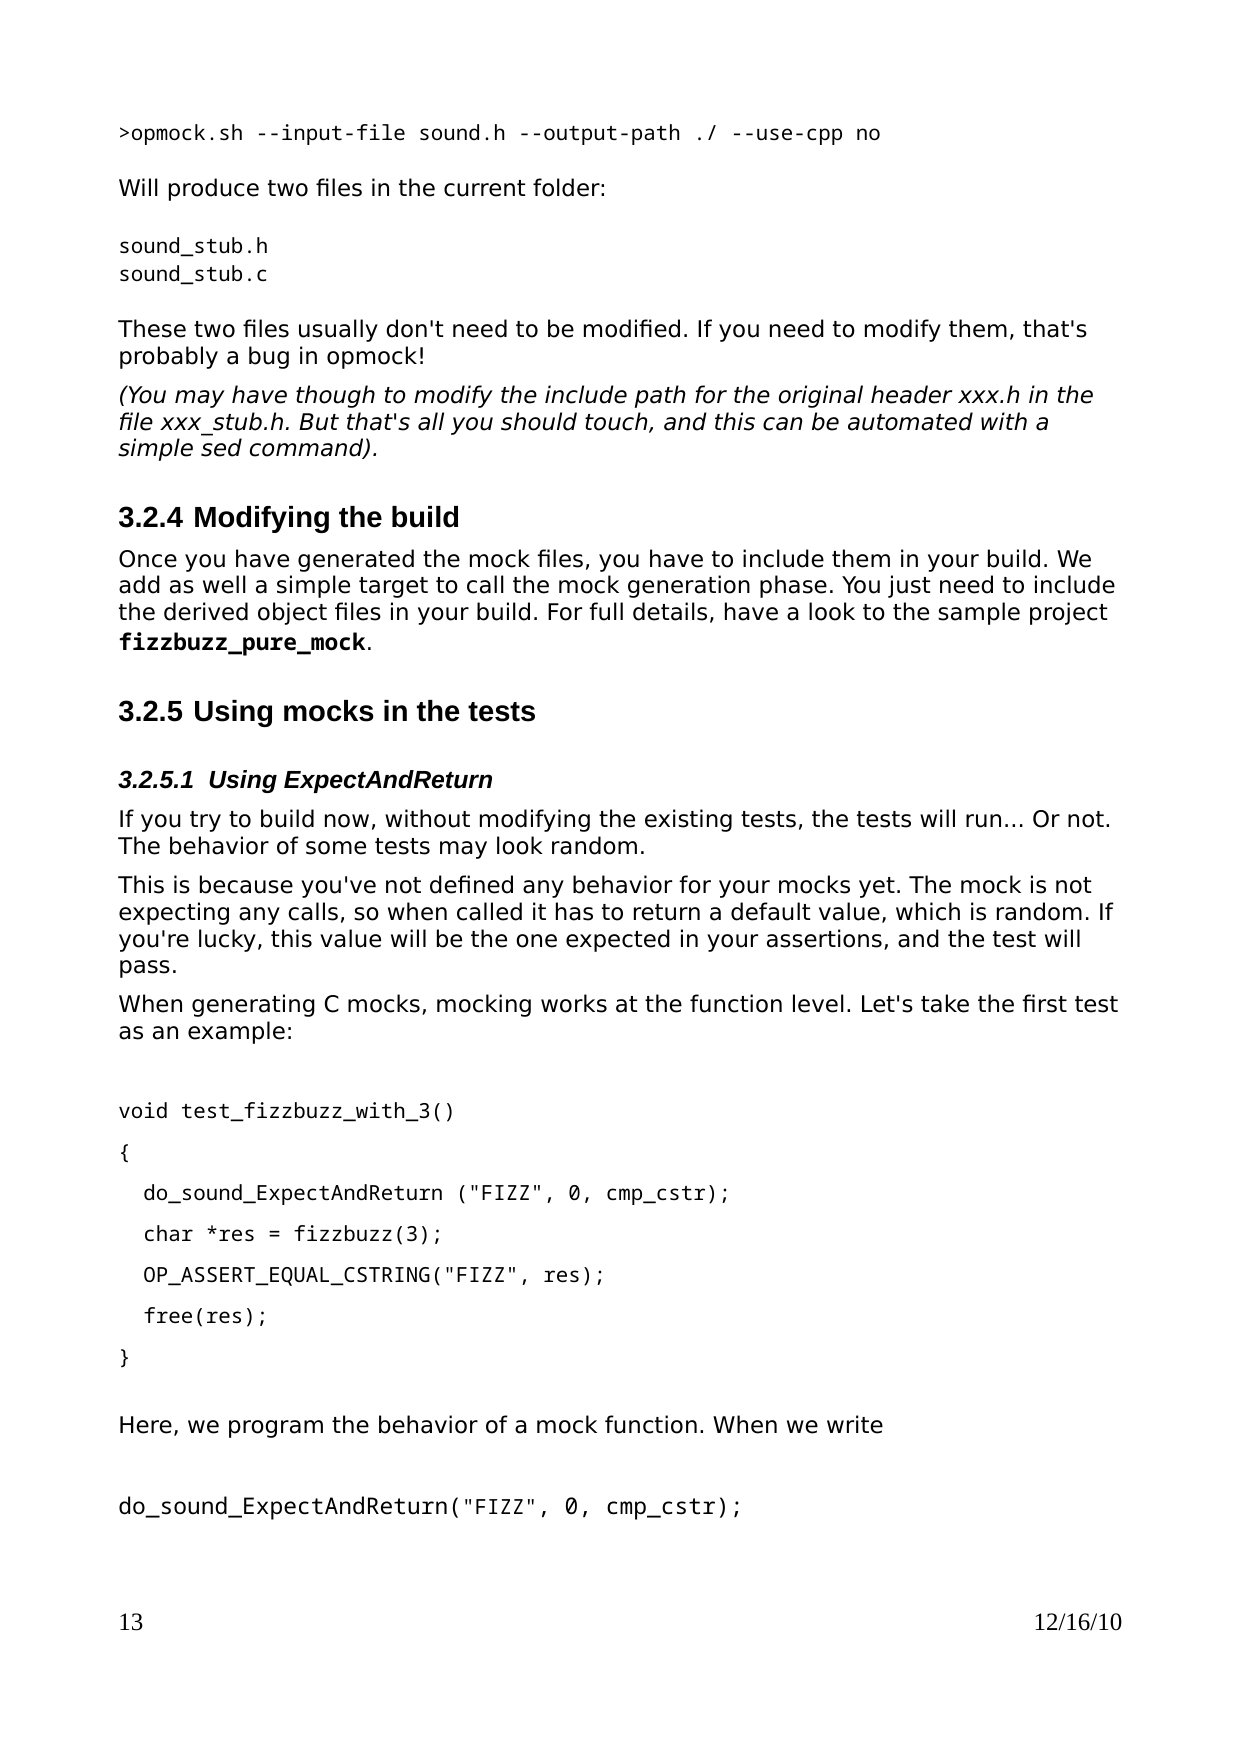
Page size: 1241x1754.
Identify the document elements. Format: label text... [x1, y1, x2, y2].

text When generating C mocks, mocking works at the function level. Let's take the first test as an example: [118, 992, 1122, 1045]
text OP_ASSERT_EQUAL_CSTRING("FIZZ", res); [118, 1260, 1122, 1289]
text >opmock.sh --input-file sound.h --output-path ./ --use-cpp no [118, 118, 1122, 147]
text If you try to build now, without modifying the existing tests, the tests will run... Or not. The behavior of some tests may look random. [118, 807, 1122, 860]
text Once you have generated the mock files, you have to include them in your build. We add as well a simple target to call the mock generation phase. You just need to include the derived object files in your build. For full details, have a look to the sample project fizzbuzz_pure_mock. [118, 546, 1122, 657]
text sound_stub.c [118, 259, 1122, 288]
subtitle Using ExpectAndReturn [118, 766, 1122, 794]
text sound_stub.h [118, 231, 1122, 259]
text This is because you've not defined any behavior for your mocks yet. The mock is not expecting any calls, so when called it has to return a default value, which is random. If you're lucky, this value will be the one expected in your assertions, and the test will pass. [118, 872, 1122, 979]
text free(res); [118, 1301, 1122, 1330]
text Will produce two files in the current folder: [118, 175, 1122, 202]
text Here, we program the behavior of a mock function. When we write [118, 1412, 1122, 1438]
subtitle Modifying the build [118, 500, 1122, 533]
text These two files usually don't need to be modified. If you need to modify them, that's probably a bug in opmock! [118, 316, 1122, 370]
text do_sound_ExpectAndReturn ("FIZZ", 0, cmp_cstr); [118, 1178, 1122, 1207]
text } [118, 1342, 1122, 1371]
text do_sound_ExpectAndReturn("FIZZ", 0, cmp_cstr); [118, 1490, 1122, 1521]
text { [118, 1137, 1122, 1166]
subtitle Using mocks in the tests [118, 694, 1122, 728]
text void test_fizzbuzz_with_3() [118, 1097, 1122, 1125]
text char *res = fizzbuzz(3); [118, 1219, 1122, 1248]
text (You may have though to modify the include path for the original header xxx.h in the file xxx_stub.h. But that's all you should touch, and this can be automated with a simple sed command). [118, 382, 1122, 462]
